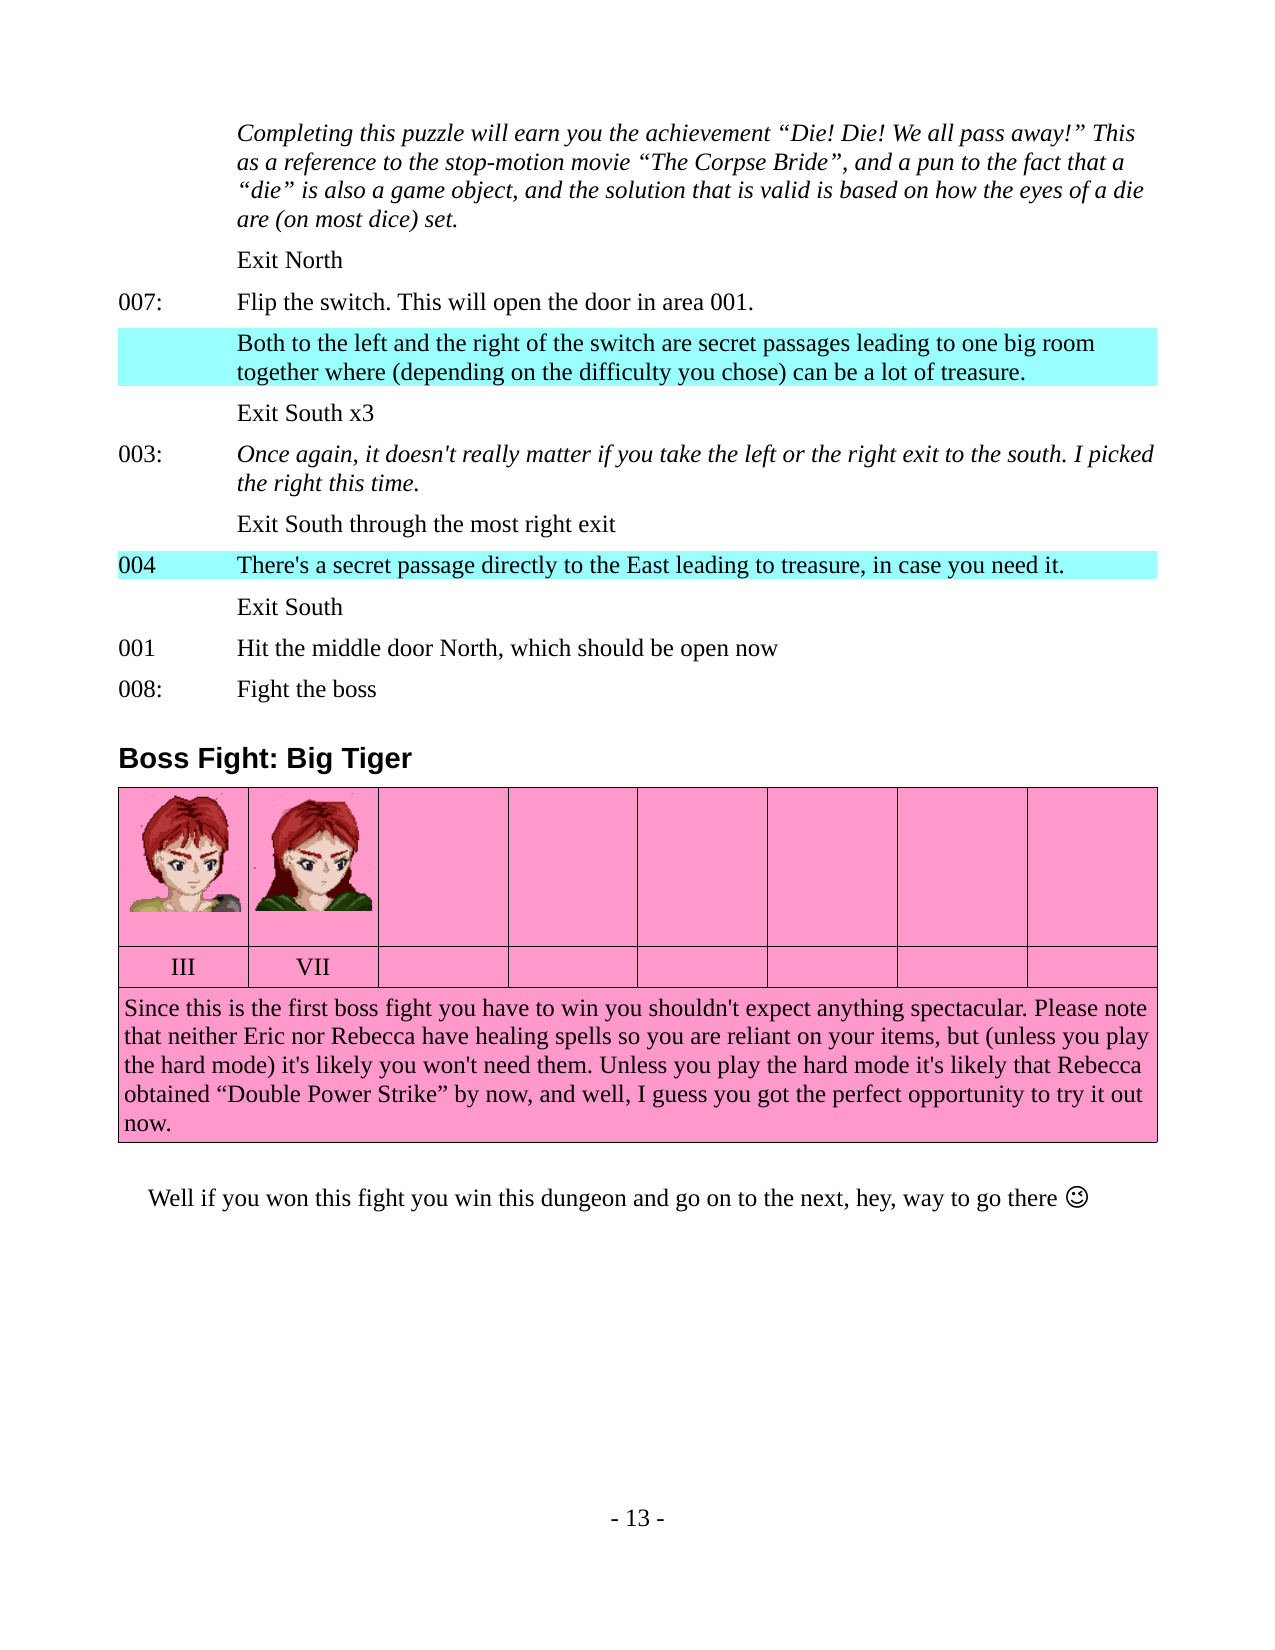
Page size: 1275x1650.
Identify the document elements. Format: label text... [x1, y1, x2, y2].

text Exit South through the most right exit [118, 509, 1157, 538]
table_cell [509, 947, 637, 987]
table_cell VII [249, 947, 378, 987]
text 008: Fight the boss [118, 674, 1157, 703]
text 007: Flip the switch. This will open the door in area 001. [118, 287, 1157, 316]
table_header [768, 788, 897, 946]
table_cell [1028, 947, 1157, 987]
text Completing this puzzle will earn you the achievement “Die! Die! We all pass away!” This as a reference to the stop-motion movie “The Corpse Bride”, and a pun to the fact that a “die” is also a game object, and the solution that is valid is based on how the eyes of a die are (on most dice) set. [118, 118, 1157, 233]
table_header [249, 788, 378, 792]
table_header [249, 793, 378, 946]
text 003: Once again, it doesn't really matter if you take the left or the right exit to the south. I picked the right this time. [118, 439, 1157, 497]
table_header [119, 793, 248, 946]
table_header [638, 788, 767, 946]
text 004 There's a secret passage directly to the East leading to treasure, in case you need it. [118, 551, 1157, 579]
text 001 Hit the middle door North, which should be open now [118, 633, 1157, 662]
table_header [509, 788, 637, 946]
picture [253, 792, 373, 911]
picture [124, 792, 242, 912]
text Well if you won this fight you win this dungeon and go on to the next, hey, way to go there 😉 [118, 1183, 1157, 1212]
text Both to the left and the right of the switch are secret passages leading to one big room together where (depending on the difficulty you chose) can be a lot of treasure. [118, 328, 1157, 386]
table_header [898, 788, 1027, 946]
table_cell [638, 947, 767, 987]
text Exit North [118, 246, 1157, 274]
text Exit South x3 [118, 398, 1157, 427]
text Exit South [118, 592, 1157, 621]
table_cell [898, 947, 1027, 987]
table_cell III [119, 947, 248, 987]
subtitle Boss Fight: Big Tiger [118, 741, 1157, 774]
table_header [379, 788, 508, 946]
table_cell Since this is the first boss fight you have to win you shouldn't expect anything spectacular. Please note that neither Eric nor Rebecca have healing spells so you are reliant on your items, but (unless you play the hard mode) it's likely you won't need them. Unless you play the hard mode it's likely that Rebecca obtained “Double Power Strike” by now, and well, I guess you got the perfect opportunity to try it out now. [119, 988, 1157, 1142]
table_header [119, 788, 248, 792]
table_cell [379, 947, 508, 987]
table_cell [768, 947, 897, 987]
table_header [1028, 788, 1157, 946]
